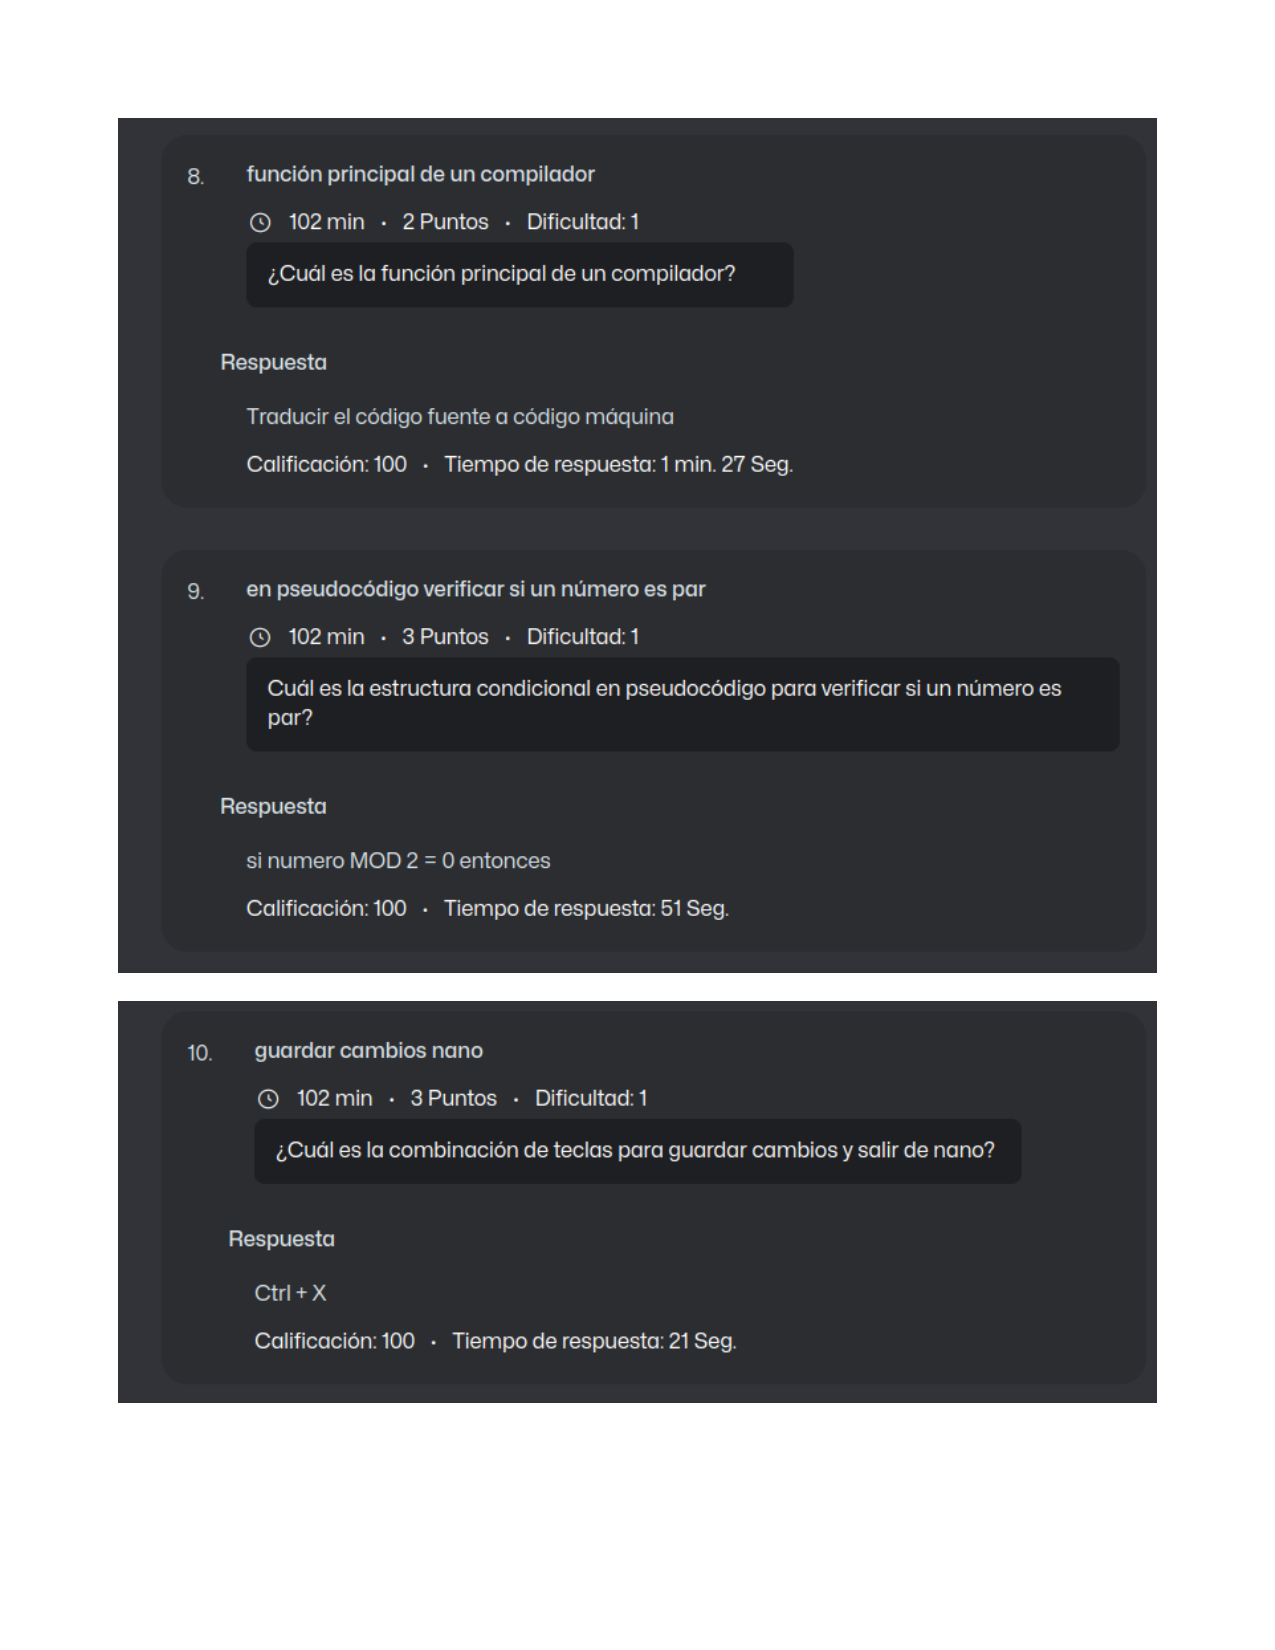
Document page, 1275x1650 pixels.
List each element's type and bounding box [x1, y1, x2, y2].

picture [118, 1001, 1157, 1403]
picture [118, 118, 1157, 973]
